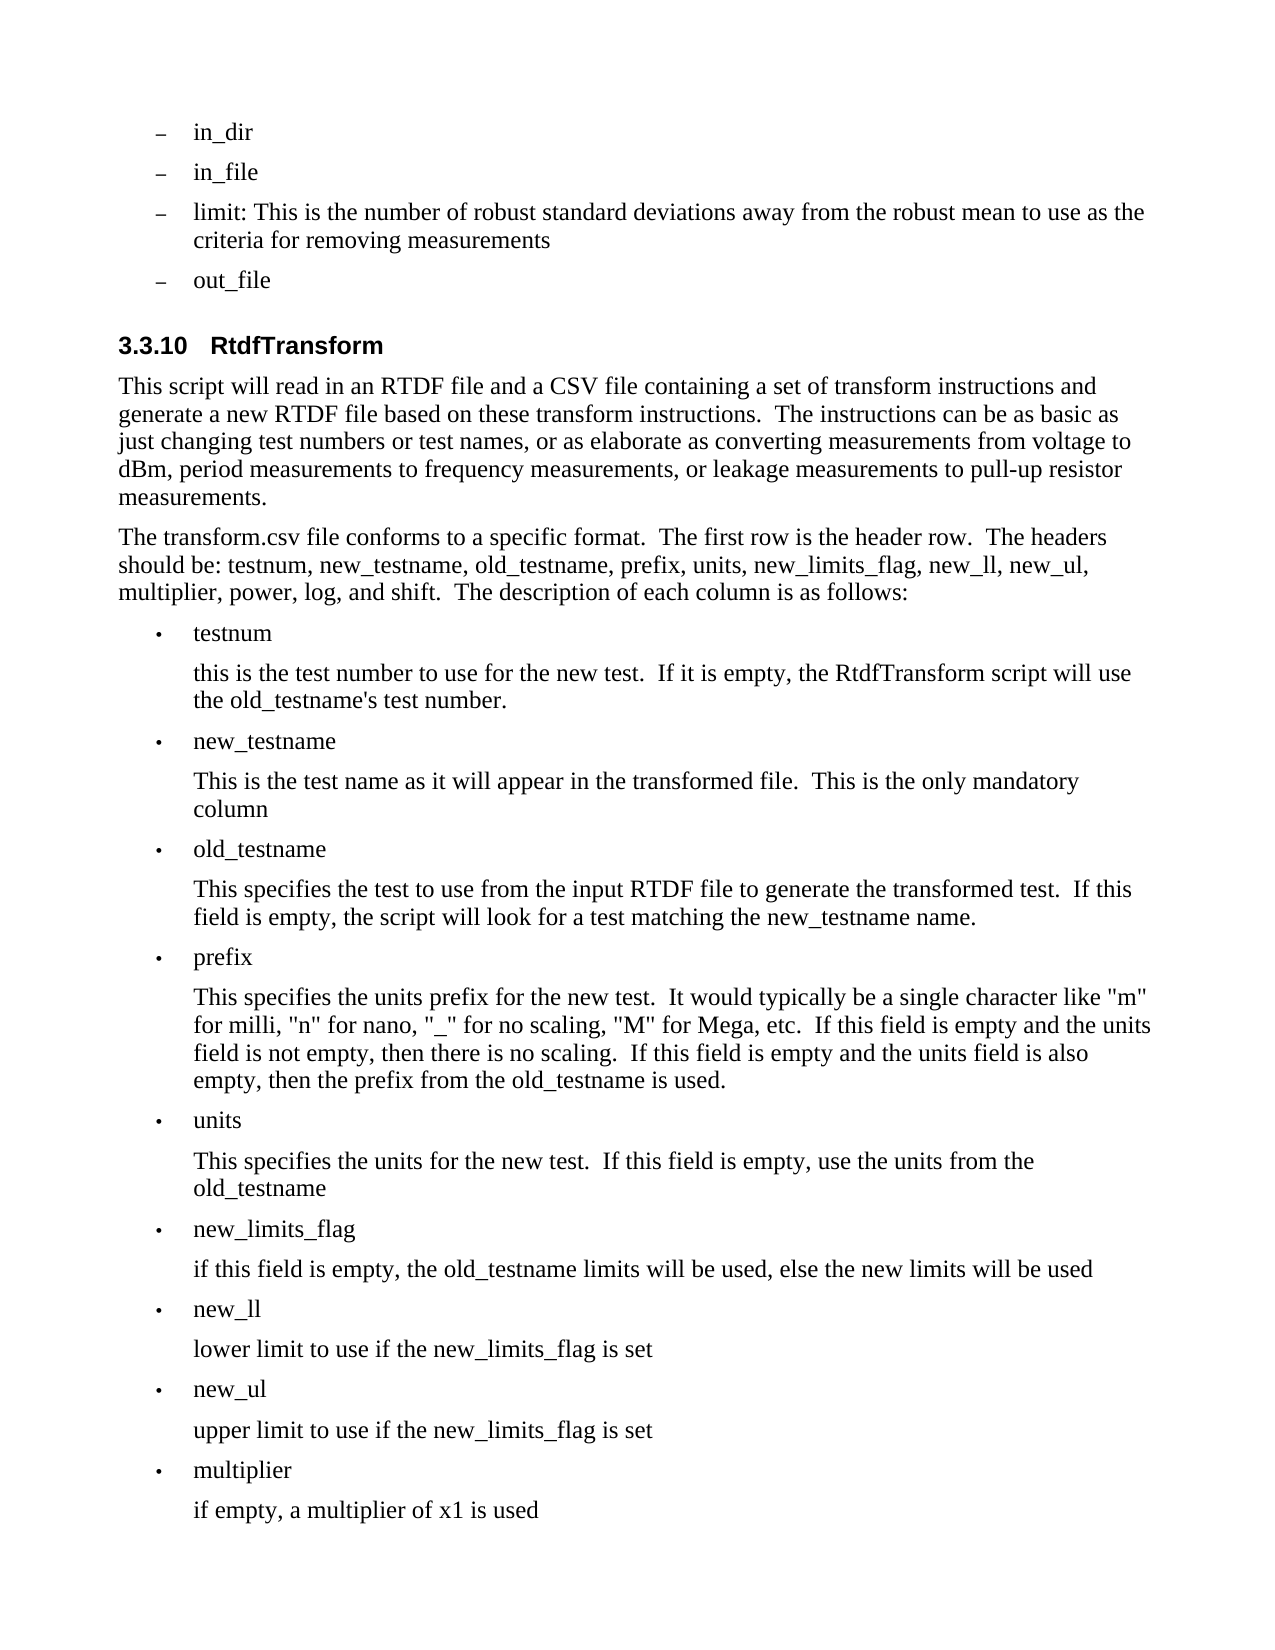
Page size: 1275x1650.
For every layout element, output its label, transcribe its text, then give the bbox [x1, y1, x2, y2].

list prefix [156, 943, 1157, 971]
list new_testname [156, 727, 1157, 754]
list out_file [156, 266, 1157, 294]
list if empty, a multiplier of x1 is used [156, 1496, 1157, 1524]
list new_limits_flag [156, 1215, 1157, 1242]
list this is the test number to use for the new test. If it is empty, the RtdfTransform script will use the old_testname's test number. [156, 659, 1157, 714]
list This specifies the test to use from the input RTDF file to generate the transformed test. If this field is empty, the script will look for a test matching the new_testname name. [156, 875, 1157, 931]
list new_ll [156, 1295, 1157, 1323]
list units [156, 1107, 1157, 1134]
text The transform.csv file conforms to a specific format. The first row is the header row. The headers should be: testnum, new_testname, old_testname, prefix, units, new_limits_flag, new_ll, new_ul, multiplier, power, log, and shift. The description of each column is as follows: [118, 523, 1157, 606]
list This specifies the units prefix for the new test. It would typically be a single character like "m" for milli, "n" for nano, "_" for no scaling, "M" for Mega, etc. If this field is empty and the units field is not empty, then there is no scaling. If this field is empty and the units field is also empty, then the prefix from the old_testname is used. [156, 983, 1157, 1094]
list lower limit to use if the new_limits_flag is set [156, 1335, 1157, 1363]
list multiplier [156, 1456, 1157, 1484]
list old_testname [156, 835, 1157, 863]
list if this field is empty, the old_testname limits will be used, else the new limits will be used [156, 1255, 1157, 1283]
list limit: This is the number of robust standard deviations away from the robust mean to use as the criteria for removing measurements [156, 198, 1157, 254]
list in_file [156, 158, 1157, 186]
list upper limit to use if the new_limits_flag is set [156, 1416, 1157, 1443]
text This script will read in an RTDF file and a CSV file containing a set of transform instructions and generate a new RTDF file based on these transform instructions. The instructions can be as basic as just changing test numbers or test names, or as elaborate as converting measurements from voltage to dBm, period measurements to frequency measurements, or leakage measurements to pull-up resistor measurements. [118, 372, 1157, 511]
list This specifies the units for the new test. If this field is empty, use the units from the old_testname [156, 1147, 1157, 1202]
list testnum [156, 619, 1157, 646]
list new_ul [156, 1376, 1157, 1403]
list This is the test name as it will appear in the transformed file. This is the only mandatory column [156, 767, 1157, 822]
list in_dir [156, 118, 1157, 146]
subtitle RtdfTransform [118, 332, 1157, 359]
